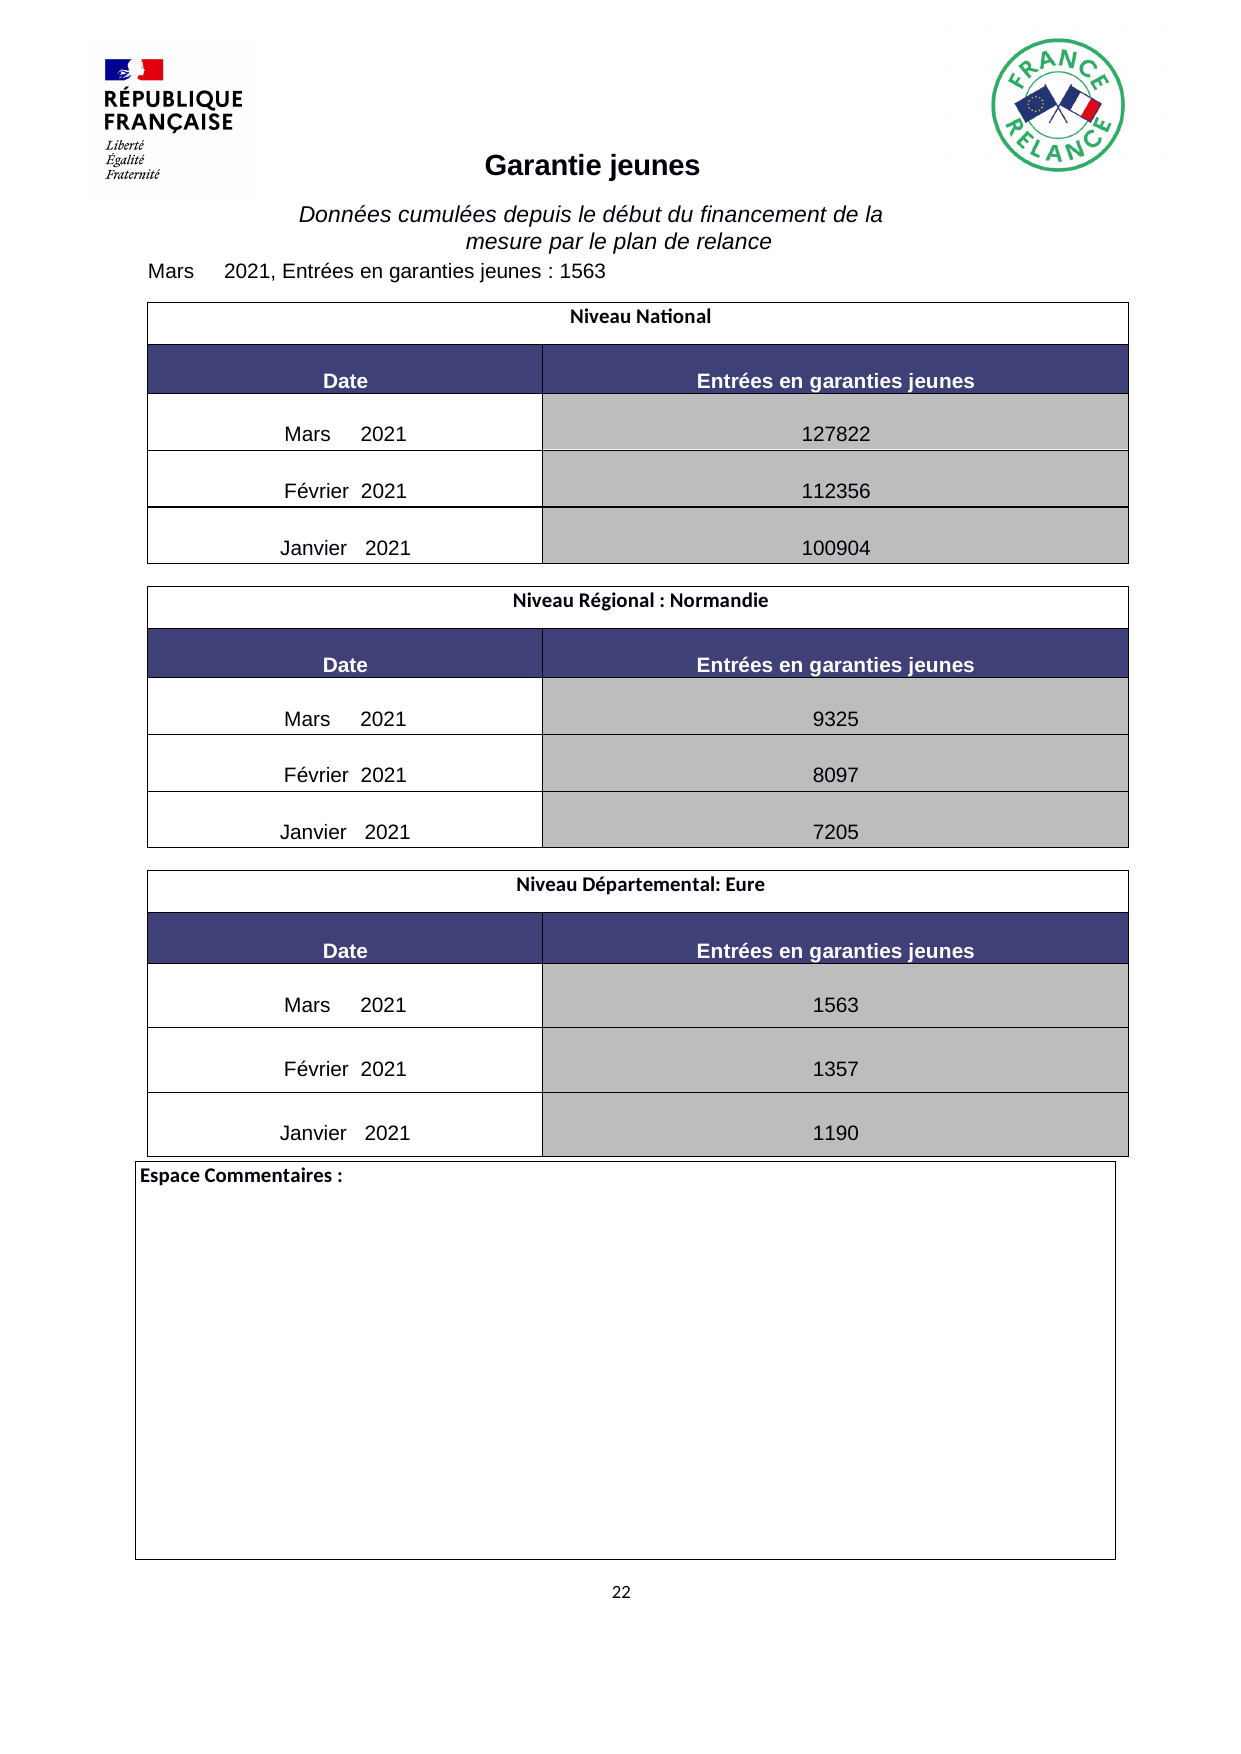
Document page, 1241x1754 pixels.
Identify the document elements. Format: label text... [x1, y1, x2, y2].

picture [926, 17, 1189, 185]
table_cell Mars 2021 [148, 964, 542, 1027]
table_cell Date [148, 629, 542, 677]
table_header Niveau Départemental: Eure [148, 871, 1128, 912]
table_cell 1190 [543, 1093, 1128, 1156]
text Garantie jeunes [263, 148, 926, 181]
table_header Niveau Régional : Normandie [148, 587, 1128, 628]
picture [84, 39, 263, 200]
table_cell Janvier 2021 [148, 508, 542, 563]
table_cell 9325 [543, 678, 1128, 734]
table_cell Janvier 2021 [148, 1093, 542, 1156]
text Mars 2021, Entrées en garanties jeunes : 1563 [148, 259, 1093, 283]
table_cell Mars 2021 [148, 394, 542, 449]
table_cell Entrées en garanties jeunes [543, 629, 1128, 677]
table_cell 127822 [543, 394, 1128, 449]
table_cell Février 2021 [148, 1028, 542, 1092]
table_cell Entrées en garanties jeunes [543, 345, 1128, 393]
table_cell 100904 [543, 508, 1128, 563]
table_cell 1563 [543, 964, 1128, 1027]
table_cell 8097 [543, 735, 1128, 791]
table_cell 112356 [543, 451, 1128, 506]
table_cell Janvier 2021 [148, 792, 542, 847]
table_cell Date [148, 345, 542, 393]
table_cell Février 2021 [148, 735, 542, 791]
table_cell Date [148, 913, 542, 963]
text Données cumulées depuis le début du financement de la mesure par le plan de relance [148, 200, 1093, 254]
table_cell Entrées en garanties jeunes [543, 913, 1128, 963]
text 22 [0, 1580, 1238, 1603]
table_cell Mars 2021 [148, 678, 542, 734]
table_header Niveau National [148, 303, 1128, 344]
table_cell 7205 [543, 792, 1128, 847]
text Espace Commentaires : [136, 1162, 1115, 1187]
table_cell 1357 [543, 1028, 1128, 1092]
table_cell Février 2021 [148, 451, 542, 506]
